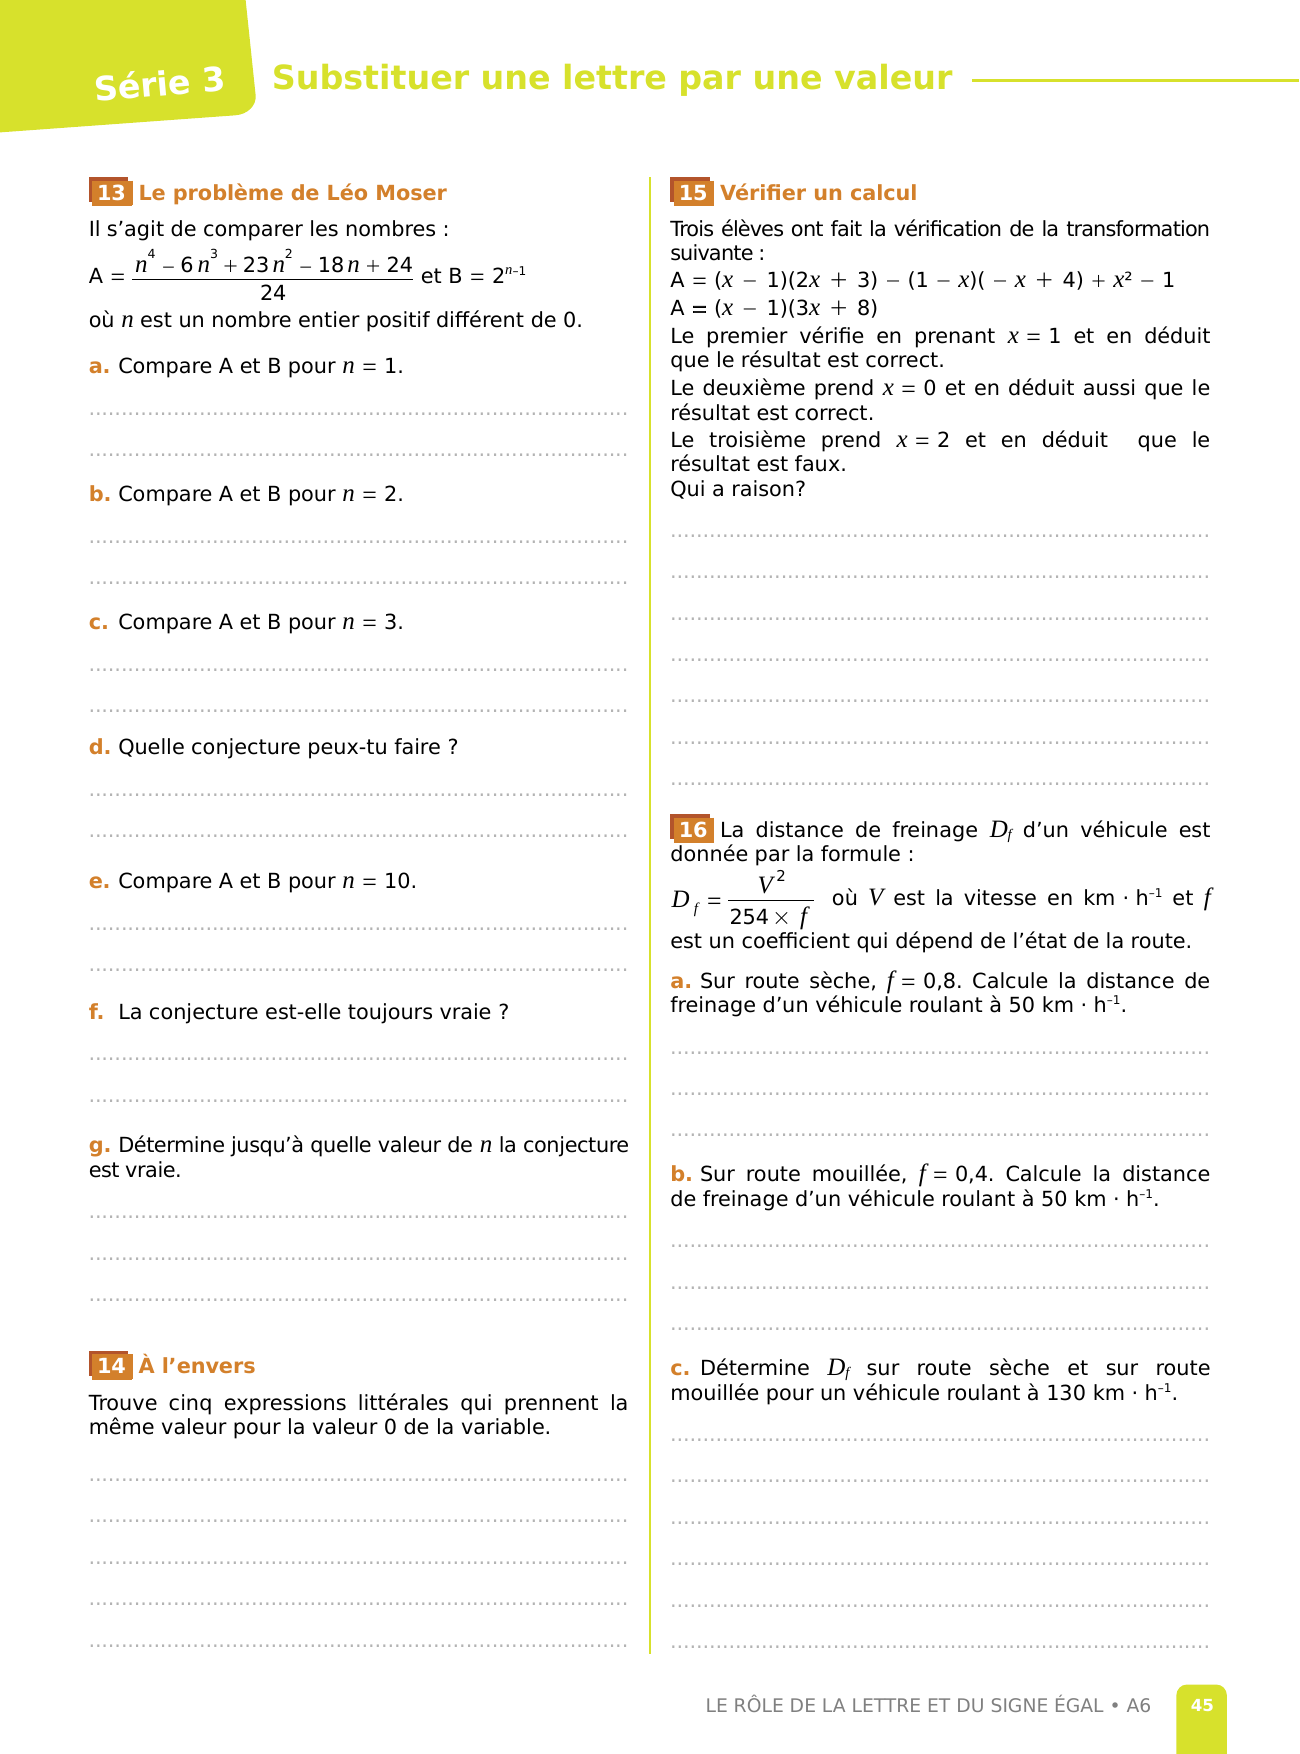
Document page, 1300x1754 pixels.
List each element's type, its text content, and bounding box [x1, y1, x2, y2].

text A = (x − 1)(3x  8) [670, 293, 1211, 321]
text A = (x − 1)(2x  3) − (1 − x)( − x  4)  x² − 1 [670, 266, 1211, 293]
list Détermine jusqu’à quelle valeur de n la conjecture est vraie. [88, 1131, 629, 1183]
text Qui a raison? [670, 477, 1211, 501]
list Compare A et B pour n = 3. [88, 607, 629, 635]
list La conjecture est-elle toujours vraie ? [88, 1000, 629, 1024]
text Le deuxième prend x = 0 et en déduit aussi que le résultat est correct. [670, 373, 1211, 425]
subtitle La distance de freinage Df d’un véhicule est donnée par la formule : [670, 814, 1211, 867]
subtitle À l’envers [128, 1351, 629, 1379]
list Sur route sèche, f = 0,8. Calcule la distance de freinage d’un véhicule roulant à 50 km · h–1. [670, 966, 1211, 1018]
subtitle Le problème de Léo Moser [128, 177, 629, 205]
text Trois élèves ont fait la vérification de la transformation suivante : [670, 217, 1211, 266]
list Sur route mouillée, f = 0,4. Calcule la distance de freinage d’un véhicule roulant à 50 km · h–1. [670, 1159, 1211, 1211]
subtitle Vérifier un calcul [710, 177, 1211, 205]
list Compare A et B pour n = 1. [88, 351, 629, 379]
list Compare A et B pour n = 2. [88, 479, 629, 507]
list Il s’agit de comparer les nombres : [88, 217, 629, 241]
text Le premier vérifie en prenant x = 1 et en déduit que le résultat est correct. [670, 321, 1211, 373]
list Détermine Df sur route sèche et sur route mouillée pour un véhicule roulant à 130 km · h–1. [670, 1353, 1211, 1405]
list A =et B = 2n–1 où n est un nombre entier positif différent de 0. [88, 247, 629, 333]
text Trouve cinq expressions littérales qui prennent la même valeur pour la valeur 0 de la variable. [88, 1391, 629, 1439]
text Le troisième prend x = 2 et en déduit que le résultat est faux. [670, 425, 1211, 477]
list Quelle conjecture peux-tu faire ? [88, 735, 629, 759]
list Compare A et B pour n = 10. [88, 866, 629, 894]
list où V est la vitesse en km · h–1 et f est un coefficient qui dépend de l’état de la route. [670, 867, 1211, 954]
